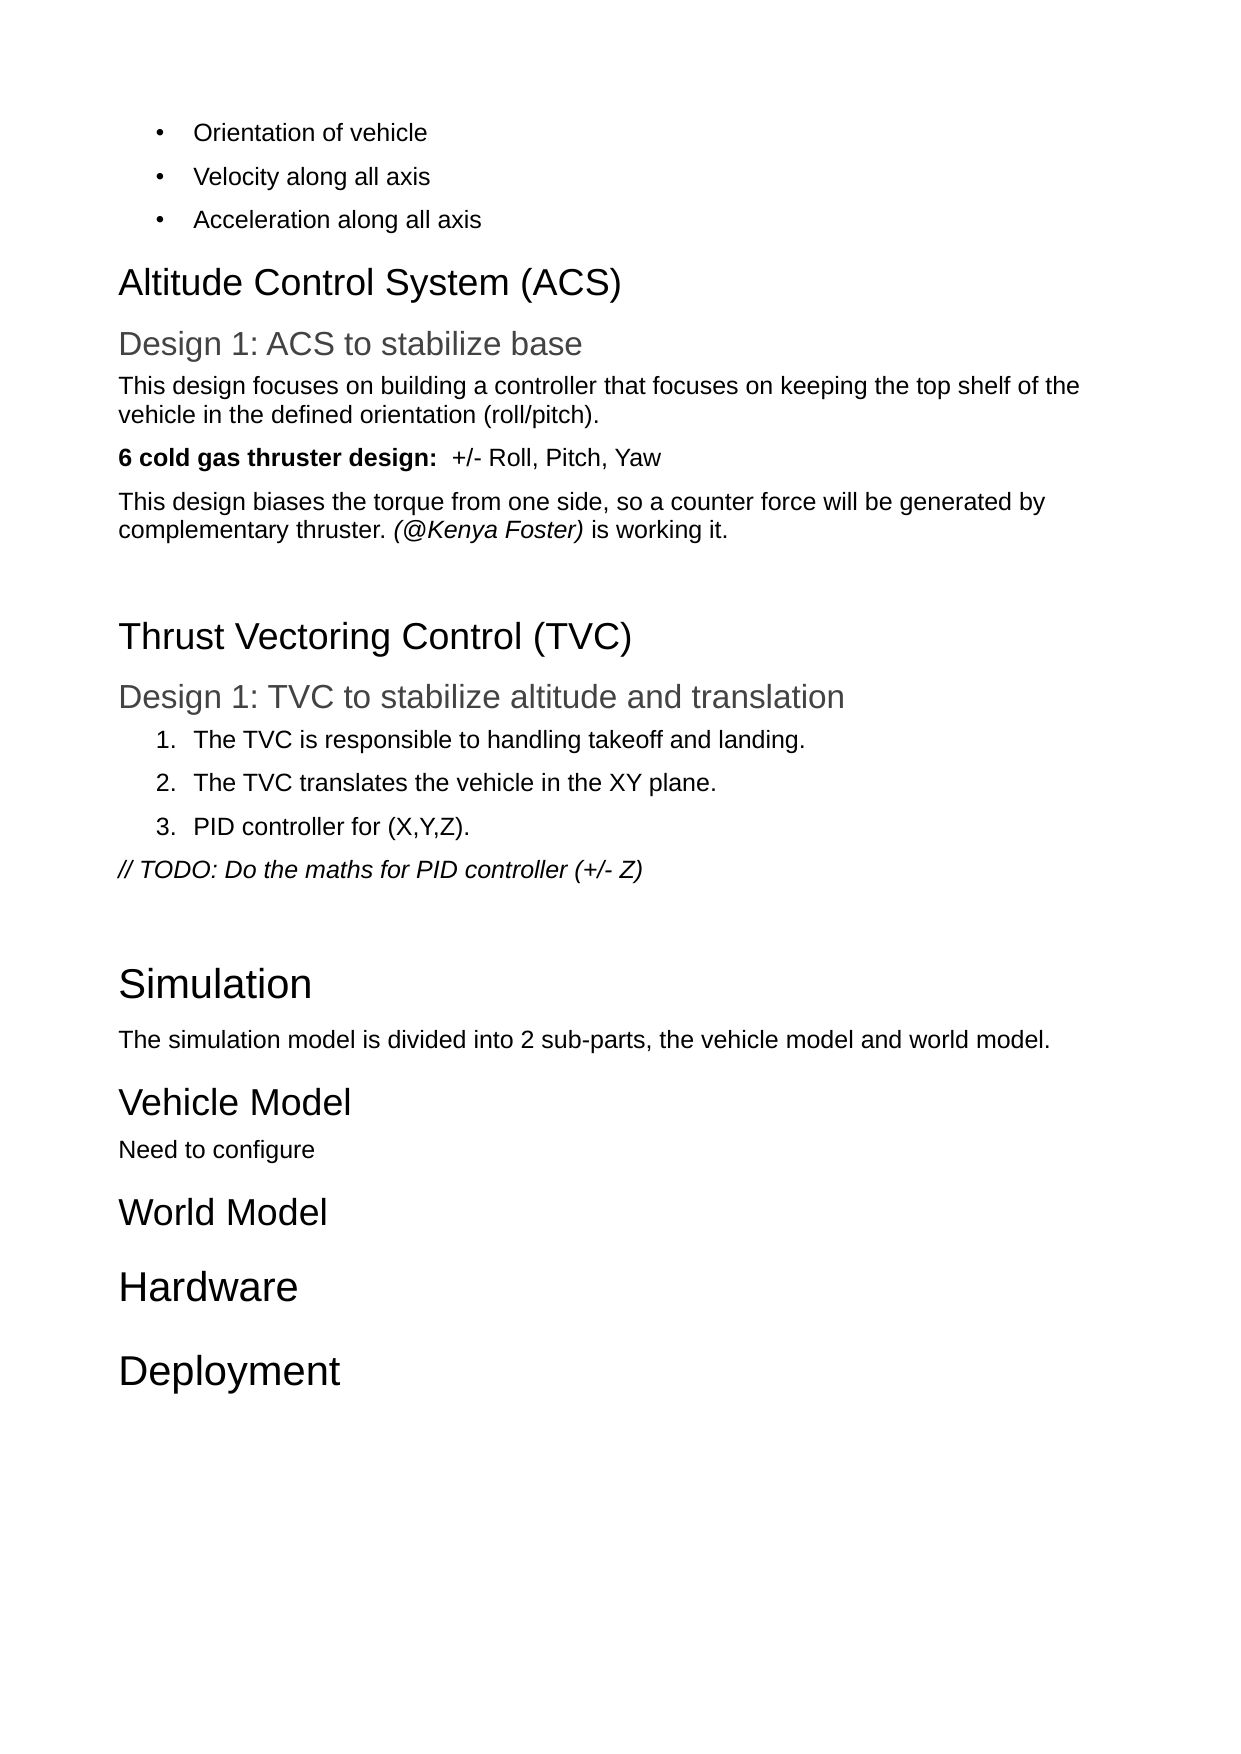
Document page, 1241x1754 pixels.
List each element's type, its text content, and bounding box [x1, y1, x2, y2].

list Acceleration along all axis [156, 205, 1122, 234]
list The TVC is responsible to handling takeoff and landing. [156, 725, 1122, 754]
subtitle Vehicle Model [118, 1080, 1122, 1123]
list Velocity along all axis [156, 162, 1122, 190]
text 6 cold gas thruster design: +/- Roll, Pitch, Yaw [118, 443, 1122, 472]
subtitle Simulation [118, 959, 1122, 1007]
text Need to configure [118, 1135, 1122, 1164]
list The TVC translates the vehicle in the XY plane. [156, 768, 1122, 797]
list PID controller for (X,Y,Z). [156, 812, 1122, 840]
subtitle World Model [118, 1190, 1122, 1233]
subtitle Design 1: TVC to stabilize altitude and translation [118, 678, 1122, 716]
list Orientation of vehicle [156, 118, 1122, 147]
subtitle Design 1: ACS to stabilize base [118, 324, 1122, 362]
text // TODO: Do the maths for PID controller (+/- Z) [118, 855, 1122, 884]
text This design focuses on building a controller that focuses on keeping the top shelf of the vehicle in the defined orientation (roll/pitch). [118, 371, 1122, 429]
subtitle Deployment [118, 1346, 1122, 1394]
subtitle Altitude Control System (ACS) [118, 260, 1122, 303]
subtitle Hardware [118, 1263, 1122, 1311]
subtitle Thrust Vectoring Control (TVC) [118, 614, 1122, 657]
text The simulation model is divided into 2 sub-parts, the vehicle model and world model. [118, 1025, 1122, 1054]
text This design biases the torque from one side, so a counter force will be generated by complementary thruster. (@Kenya Foster) is working it. [118, 487, 1122, 544]
